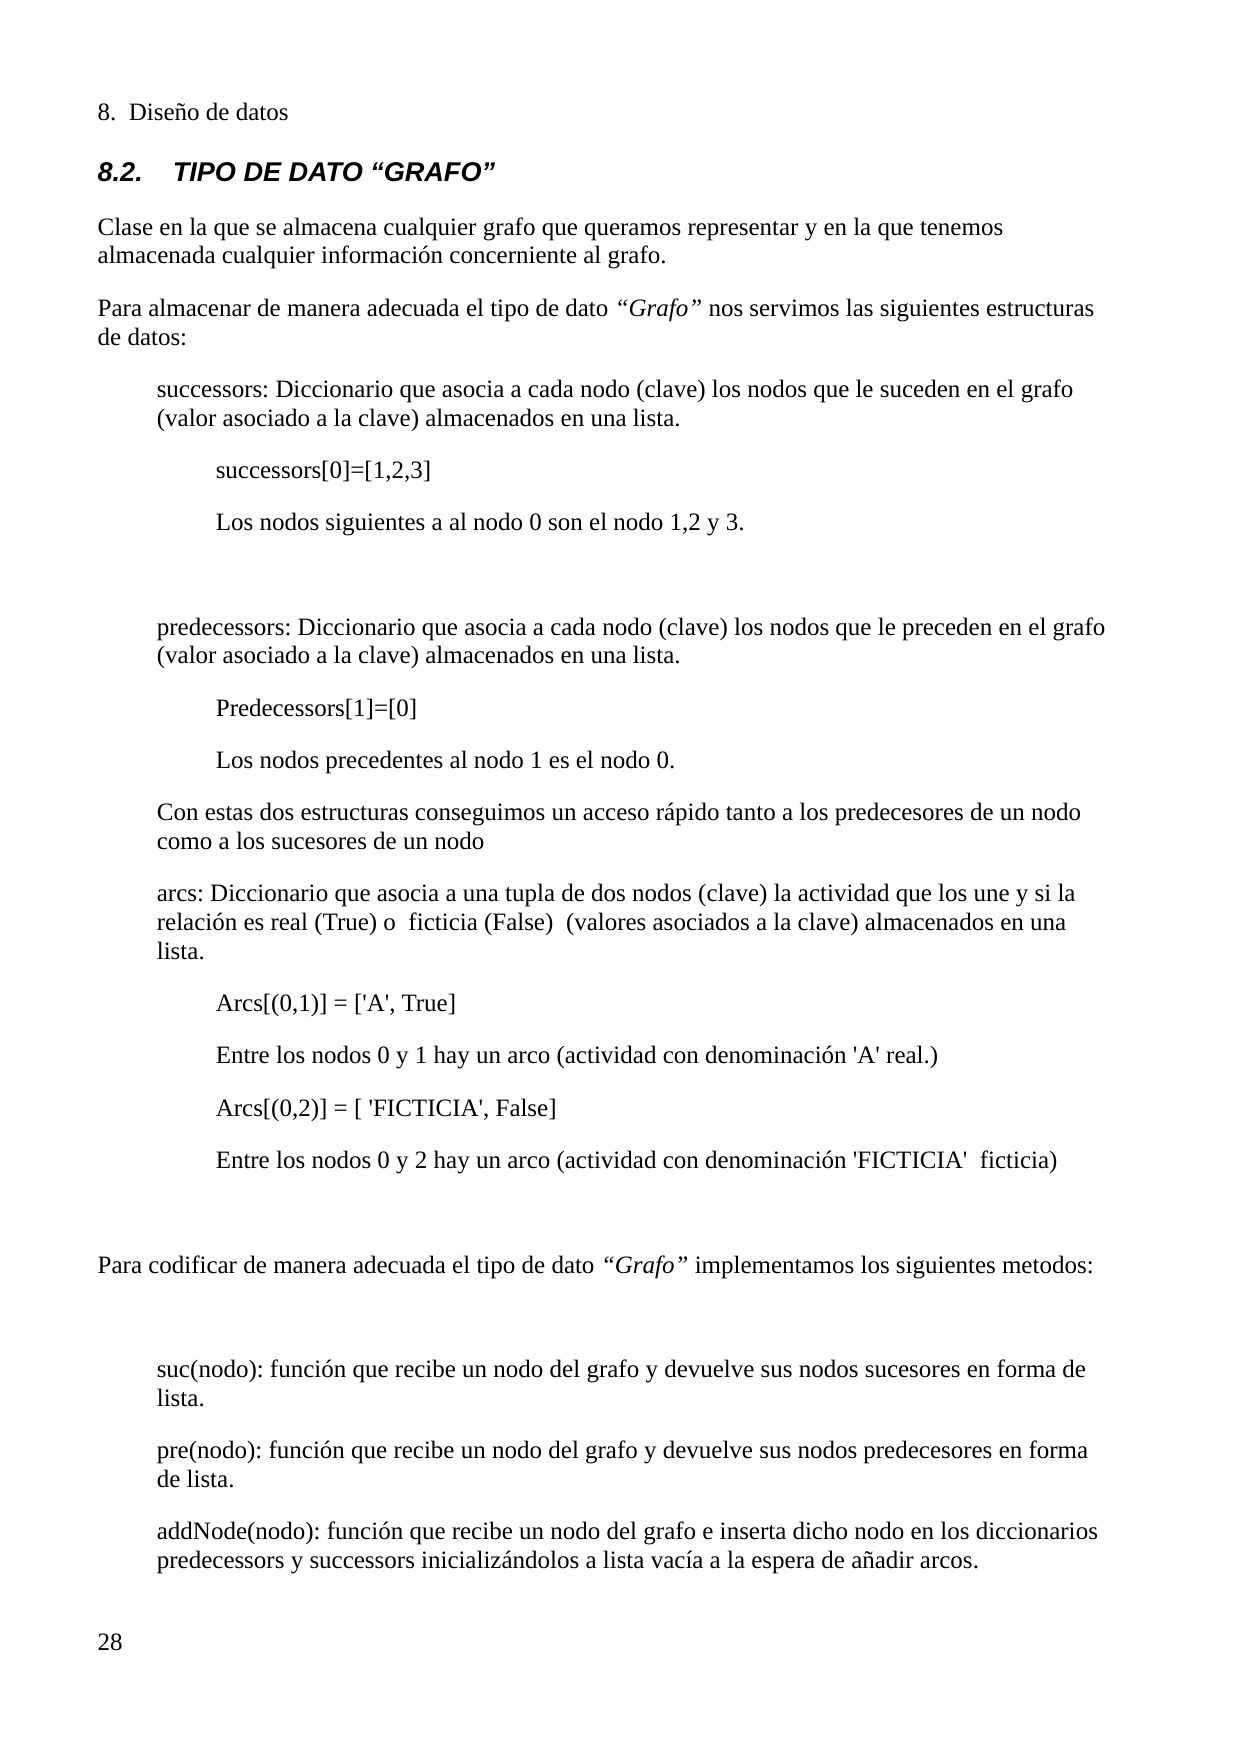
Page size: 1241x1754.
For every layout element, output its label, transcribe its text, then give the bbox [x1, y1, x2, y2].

list addNode(nodo): función que recibe un nodo del grafo e inserta dicho nodo en los diccionarios predecessors y successors inicializándolos a lista vacía a la espera de añadir arcos. [157, 1516, 1113, 1574]
list suc(nodo): función que recibe un nodo del grafo y devuelve sus nodos sucesores en forma de lista. [157, 1354, 1113, 1412]
text Clase en la que se almacena cualquier grafo que queramos representar y en la que tenemos almacenada cualquier información concerniente al grafo. [97, 212, 1113, 269]
text Predecessors[1]=[0] [216, 693, 1113, 722]
list pre(nodo): función que recibe un nodo del grafo y devuelve sus nodos predecesores en forma de lista. [157, 1435, 1113, 1493]
list successors: Diccionario que asocia a cada nodo (clave) los nodos que le suceden en el grafo (valor asociado a la clave) almacenados en una lista. [157, 374, 1113, 431]
text Los nodos siguientes a al nodo 0 son el nodo 1,2 y 3. [216, 507, 1113, 536]
text Entre los nodos 0 y 2 hay un arco (actividad con denominación 'FICTICIA' ficticia) [216, 1145, 1113, 1174]
text Los nodos precedentes al nodo 1 es el nodo 0. [216, 745, 1113, 774]
list predecessors: Diccionario que asocia a cada nodo (clave) los nodos que le preceden en el grafo (valor asociado a la clave) almacenados en una lista. [157, 612, 1113, 669]
text Arcs[(0,2)] = [ 'FICTICIA', False] [216, 1093, 1113, 1122]
text successors[0]=[1,2,3] [216, 455, 1113, 484]
text Para codificar de manera adecuada el tipo de dato “Grafo” implementamos los siguientes metodos: [97, 1250, 1113, 1278]
text Arcs[(0,1)] = ['A', True] [216, 988, 1113, 1017]
text Entre los nodos 0 y 1 hay un arco (actividad con denominación 'A' real.) [216, 1041, 1113, 1069]
subtitle TIPO DE DATO “GRAFO” [97, 156, 1113, 187]
list Con estas dos estructuras conseguimos un acceso rápido tanto a los predecesores de un nodo como a los sucesores de un nodo [157, 797, 1113, 855]
text Para almacenar de manera adecuada el tipo de dato “Grafo” nos servimos las siguientes estructuras de datos: [97, 293, 1113, 350]
list arcs: Diccionario que asocia a una tupla de dos nodos (clave) la actividad que los une y si la relación es real (True) o ficticia (False) (valores asociados a la clave) almacenados en una lista. [157, 878, 1113, 965]
